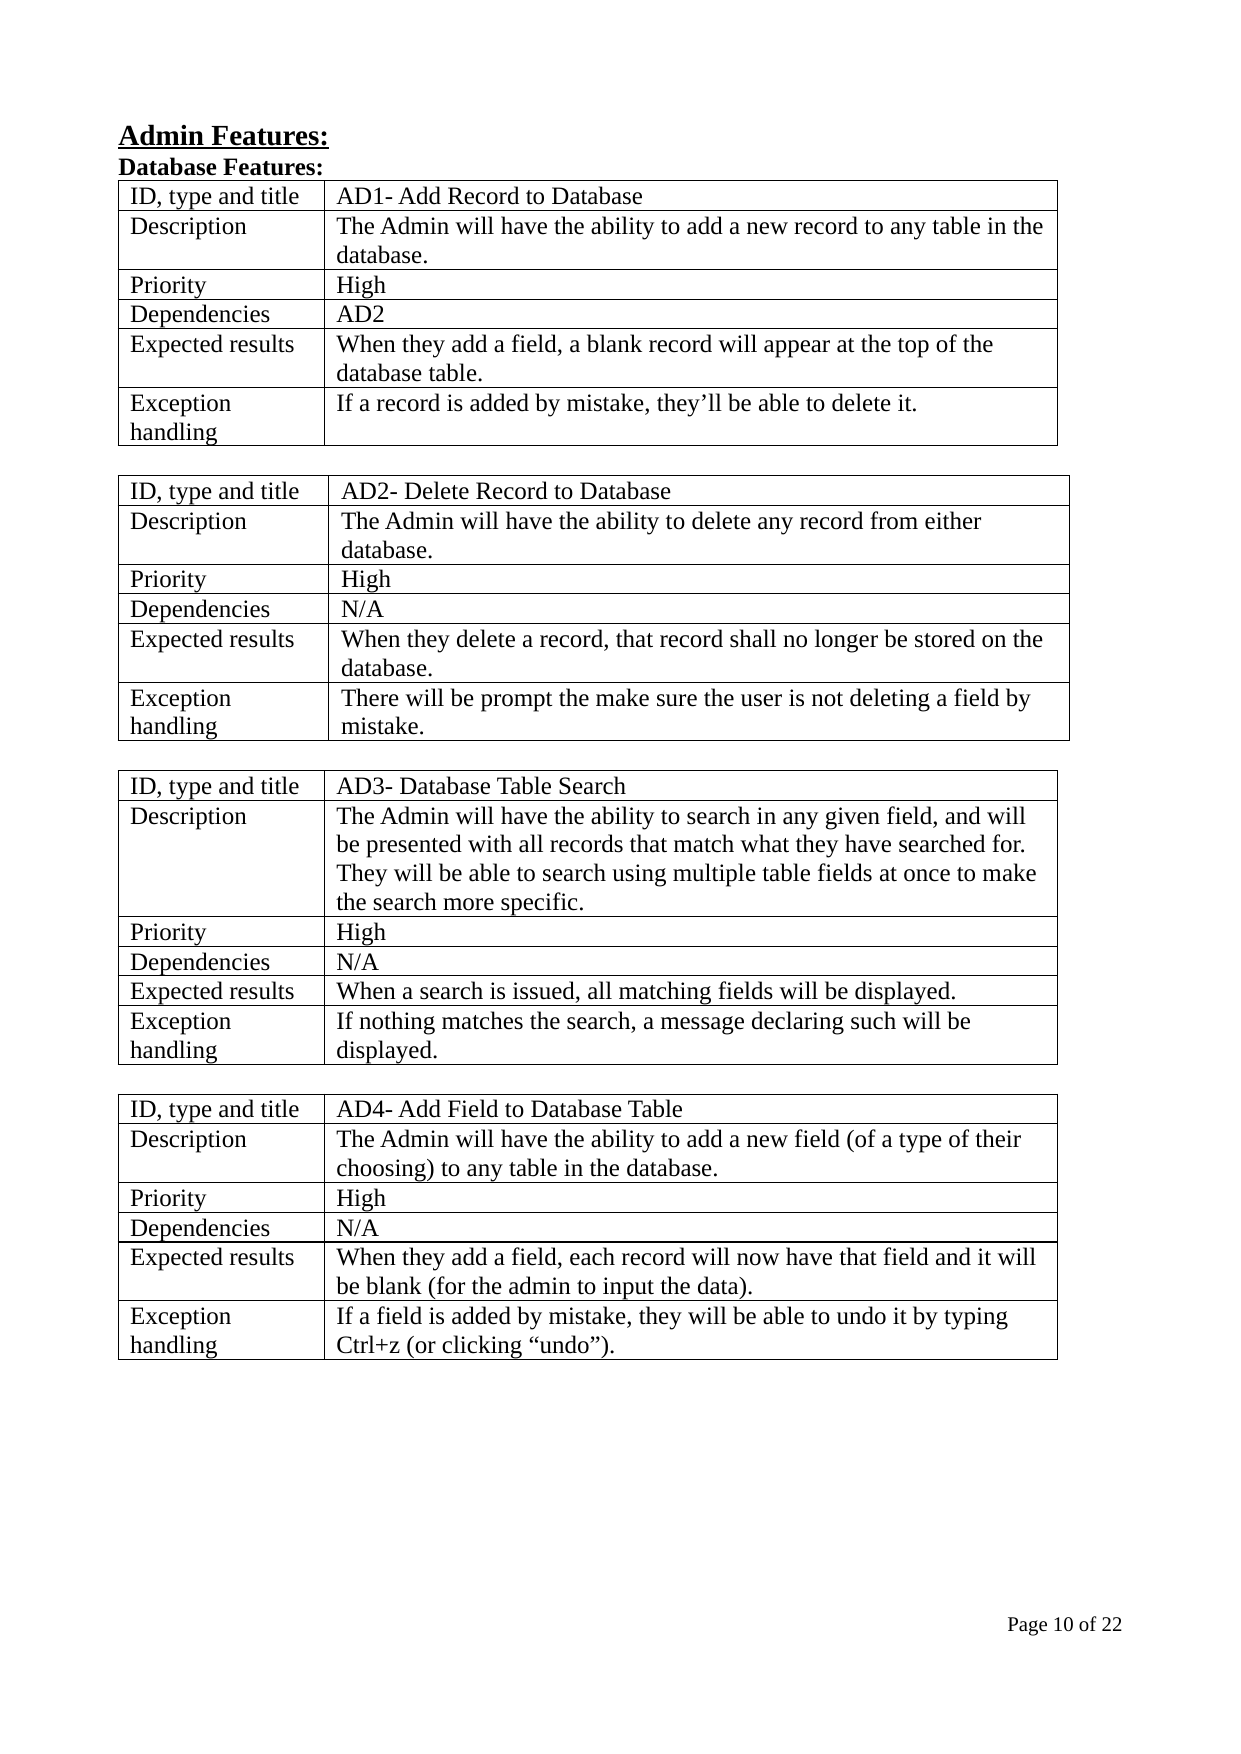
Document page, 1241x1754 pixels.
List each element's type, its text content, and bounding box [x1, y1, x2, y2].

table_cell Description [119, 506, 328, 563]
table_cell High [325, 270, 1057, 298]
table_cell Exception handling [119, 1006, 324, 1064]
table_cell High [325, 917, 1057, 946]
table_cell Exception handling [119, 683, 328, 740]
table_cell High [325, 1183, 1057, 1212]
table_cell N/A [329, 594, 1069, 623]
table_cell The Admin will have the ability to add a new record to any table in the database. [325, 211, 1057, 269]
table_cell If a field is added by mistake, they will be able to undo it by typing Ctrl+z (or clicking “undo”). [325, 1301, 1057, 1358]
table_cell Expected results [119, 329, 324, 387]
table_cell High [329, 565, 1069, 593]
table_header AD1- Add Record to Database [325, 181, 1057, 210]
table_cell Dependencies [119, 947, 324, 975]
table_cell N/A [325, 1213, 1057, 1241]
table_cell Expected results [119, 1243, 324, 1300]
table_header AD4- Add Field to Database Table [325, 1095, 1057, 1123]
table_cell Priority [119, 1183, 324, 1212]
table_cell Dependencies [119, 300, 324, 328]
table_cell If a record is added by mistake, they’ll be able to delete it. [325, 388, 1057, 445]
table_cell Description [119, 801, 324, 916]
text Database Features: [118, 152, 1122, 180]
table_cell Expected results [119, 624, 328, 682]
table_header ID, type and title [119, 1095, 324, 1123]
table_cell The Admin will have the ability to delete any record from either database. [329, 506, 1069, 563]
table_cell Description [119, 1124, 324, 1182]
table_cell Dependencies [119, 594, 328, 623]
table_cell AD2 [325, 300, 1057, 328]
table_cell The Admin will have the ability to add a new field (of a type of their choosing) to any table in the database. [325, 1124, 1057, 1182]
table_cell Expected results [119, 976, 324, 1005]
table_cell When they delete a record, that record shall no longer be stored on the database. [329, 624, 1069, 682]
text Admin Features: [118, 118, 1122, 152]
table_header ID, type and title [119, 771, 324, 800]
table_cell The Admin will have the ability to search in any given field, and will be presented with all records that match what they have searched for. They will be able to search using multiple table fields at once to make the search more specific. [325, 801, 1057, 916]
table_cell When a search is issued, all matching fields will be displayed. [325, 976, 1057, 1005]
table_cell N/A [325, 947, 1057, 975]
table_cell Dependencies [119, 1213, 324, 1241]
table_cell When they add a field, a blank record will appear at the top of the database table. [325, 329, 1057, 387]
table_cell Description [119, 211, 324, 269]
table_cell Priority [119, 917, 324, 946]
table_cell Exception handling [119, 1301, 324, 1358]
table_cell Exception handling [119, 388, 324, 445]
table_cell When they add a field, each record will now have that field and it will be blank (for the admin to input the data). [325, 1243, 1057, 1300]
table_cell If nothing matches the search, a message declaring such will be displayed. [325, 1006, 1057, 1064]
table_header ID, type and title [119, 476, 328, 505]
table_header ID, type and title [119, 181, 324, 210]
table_cell Priority [119, 270, 324, 298]
table_cell Priority [119, 565, 328, 593]
table_header AD3- Database Table Search [325, 771, 1057, 800]
table_header AD2- Delete Record to Database [329, 476, 1069, 505]
table_cell There will be prompt the make sure the user is not deleting a field by mistake. [329, 683, 1069, 740]
